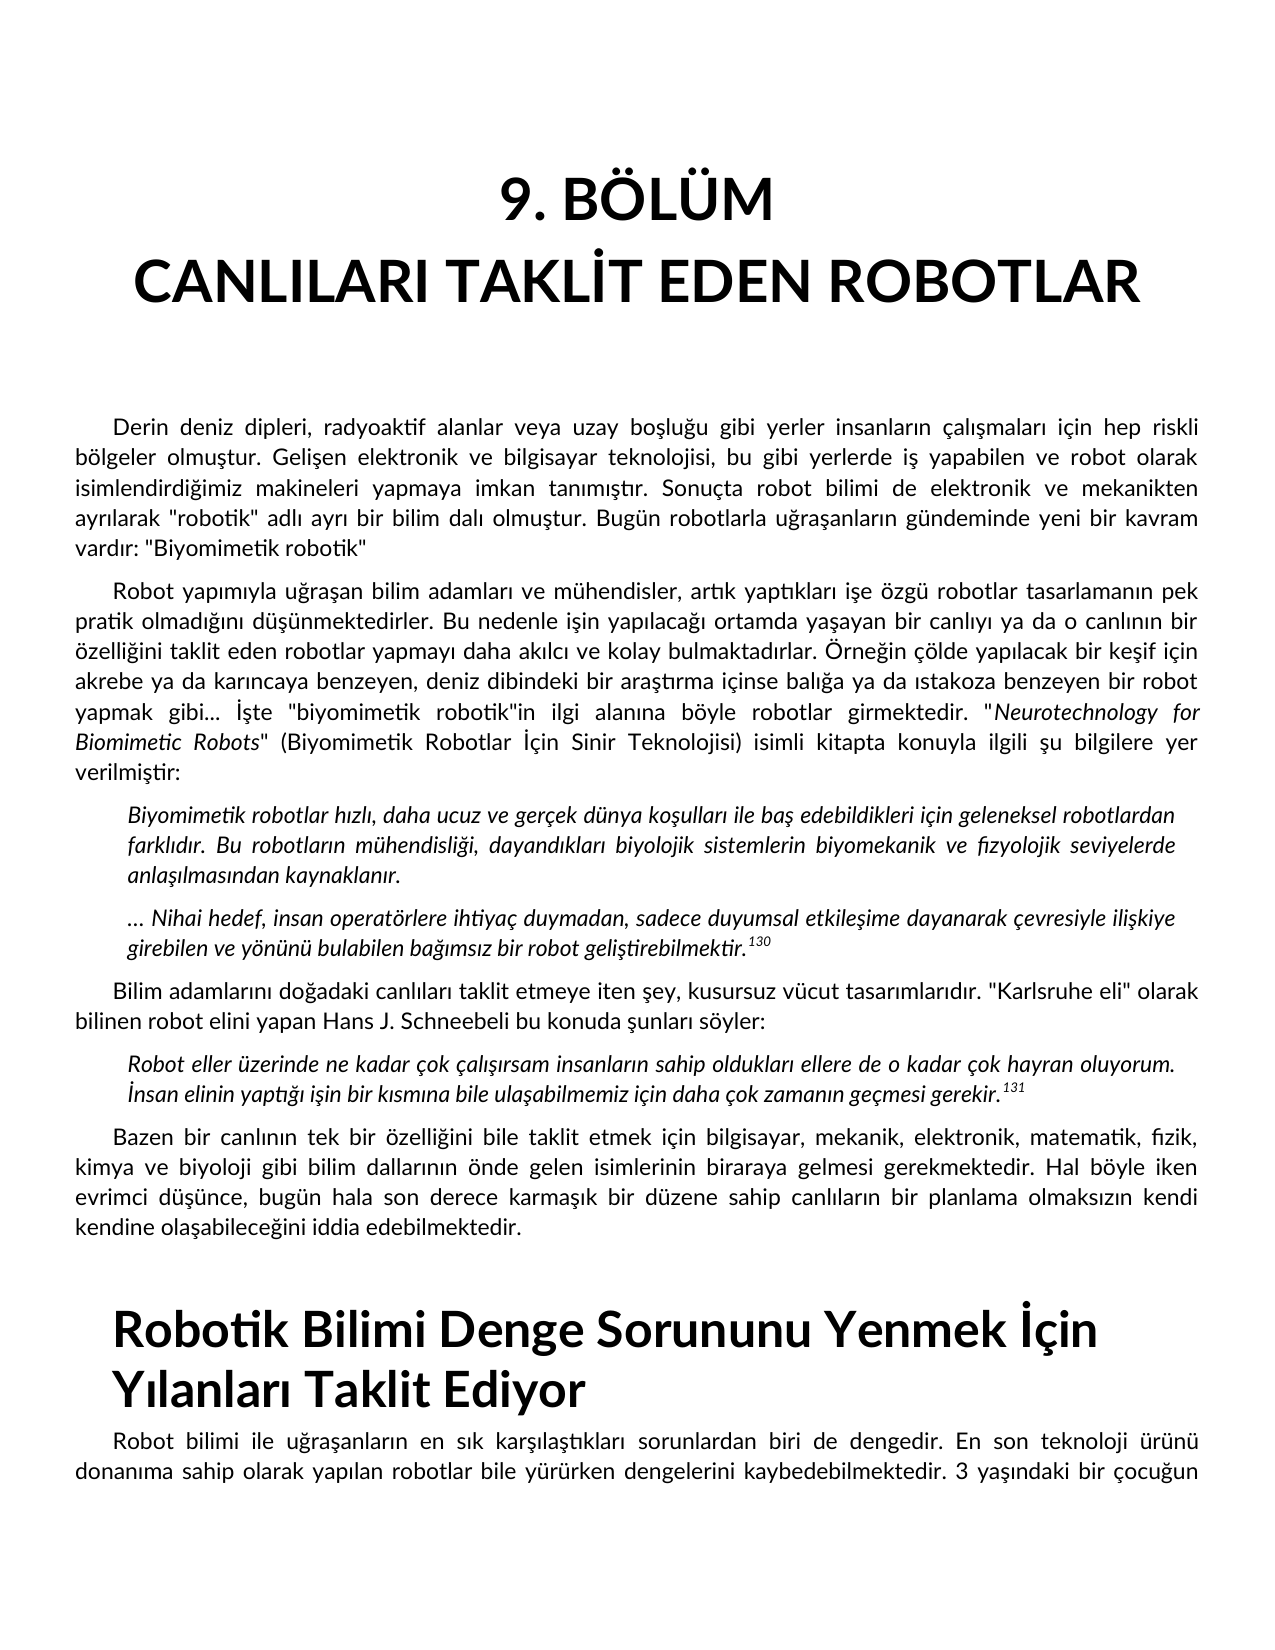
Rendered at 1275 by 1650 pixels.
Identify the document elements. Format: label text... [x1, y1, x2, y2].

subtitle CANLILARI TAKLİT EDEN ROBOTLAR [75, 245, 1200, 315]
subtitle 9. BÖLÜM [75, 162, 1200, 232]
text Bazen bir canlının tek bir özelliğini bile taklit etmek için bilgisayar, mekanik, elektronik, matematik, fizik, kimya ve biyoloji gibi bilim dallarının önde gelen isimlerinin biraraya gelmesi gerekmektedir. Hal böyle iken evrimci düşünce, bugün hala son derece karmaşık bir düzene sahip canlıların bir planlama olmaksızın kendi kendine olaşabileceğini iddia edebilmektedir. [75, 1122, 1200, 1240]
text Biyomimetik robotlar hızlı, daha ucuz ve gerçek dünya koşulları ile baş edebildikleri için geleneksel robotlardan farklıdır. Bu robotların mühendisliği, dayandıkları biyolojik sistemlerin biyomekanik ve fizyolojik seviyelerde anlaşılmasından kaynaklanır. [127, 800, 1177, 888]
text Robot bilimi ile uğraşanların en sık karşılaştıkları sorunlardan biri de dengedir. En son teknoloji ürünü donanıma sahip olarak yapılan robotlar bile yürürken dengelerini kaybedebilmektedir. 3 yaşındaki bir çocuğun [75, 1427, 1200, 1484]
text Robot eller üzerinde ne kadar çok çalışırsam insanların sahip oldukları ellere de o kadar çok hayran oluyorum. İnsan elinin yaptığı işin bir kısmına bile ulaşabilmemiz için daha çok zamanın geçmesi gerekir.131 [127, 1049, 1177, 1107]
text Derin deniz dipleri, radyoaktif alanlar veya uzay boşluğu gibi yerler insanların çalışmaları için hep riskli bölgeler olmuştur. Gelişen elektronik ve bilgisayar teknolojisi, bu gibi yerlerde iş yapabilen ve robot olarak isimlendirdiğimiz makineleri yapmaya imkan tanımıştır. Sonuçta robot bilimi de elektronik ve mekanikten ayrılarak "robotik" adlı ayrı bir bilim dalı olmuştur. Bugün robotlarla uğraşanların gündeminde yeni bir kavram vardır: "Biyomimetik robotik" [75, 413, 1200, 561]
text Robot yapımıyla uğraşan bilim adamları ve mühendisler, artık yaptıkları işe özgü robotlar tasarlamanın pek pratik olmadığını düşünmektedirler. Bu nedenle işin yapılacağı ortamda yaşayan bir canlıyı ya da o canlının bir özelliğini taklit eden robotlar yapmayı daha akılcı ve kolay bulmaktadırlar. Örneğin çölde yapılacak bir keşif için akrebe ya da karıncaya benzeyen, deniz dibindeki bir araştırma içinse balığa ya da ıstakoza benzeyen bir robot yapmak gibi... İşte "biyomimetik robotik"in ilgi alanına böyle robotlar girmektedir. "Neurotechnology for Biomimetic Robots" (Biyomimetik Robotlar İçin Sinir Teknolojisi) isimli kitapta konuyla ilgili şu bilgilere yer verilmiştir: [75, 576, 1200, 785]
text … Nihai hedef, insan operatörlere ihtiyaç duymadan, sadece duyumsal etkileşime dayanarak çevresiyle ilişkiye girebilen ve yönünü bulabilen bağımsız bir robot geliştirebilmektir.130 [127, 903, 1177, 961]
text Bilim adamlarını doğadaki canlıları taklit etmeye iten şey, kusursuz vücut tasarımlarıdır. "Karlsruhe eli" olarak bilinen robot elini yapan Hans J. Schneebeli bu konuda şunları söyler: [75, 976, 1200, 1034]
subtitle Robotik Bilimi Denge Sorununu Yenmek İçin Yılanları Taklit Ediyor [112, 1298, 1200, 1418]
